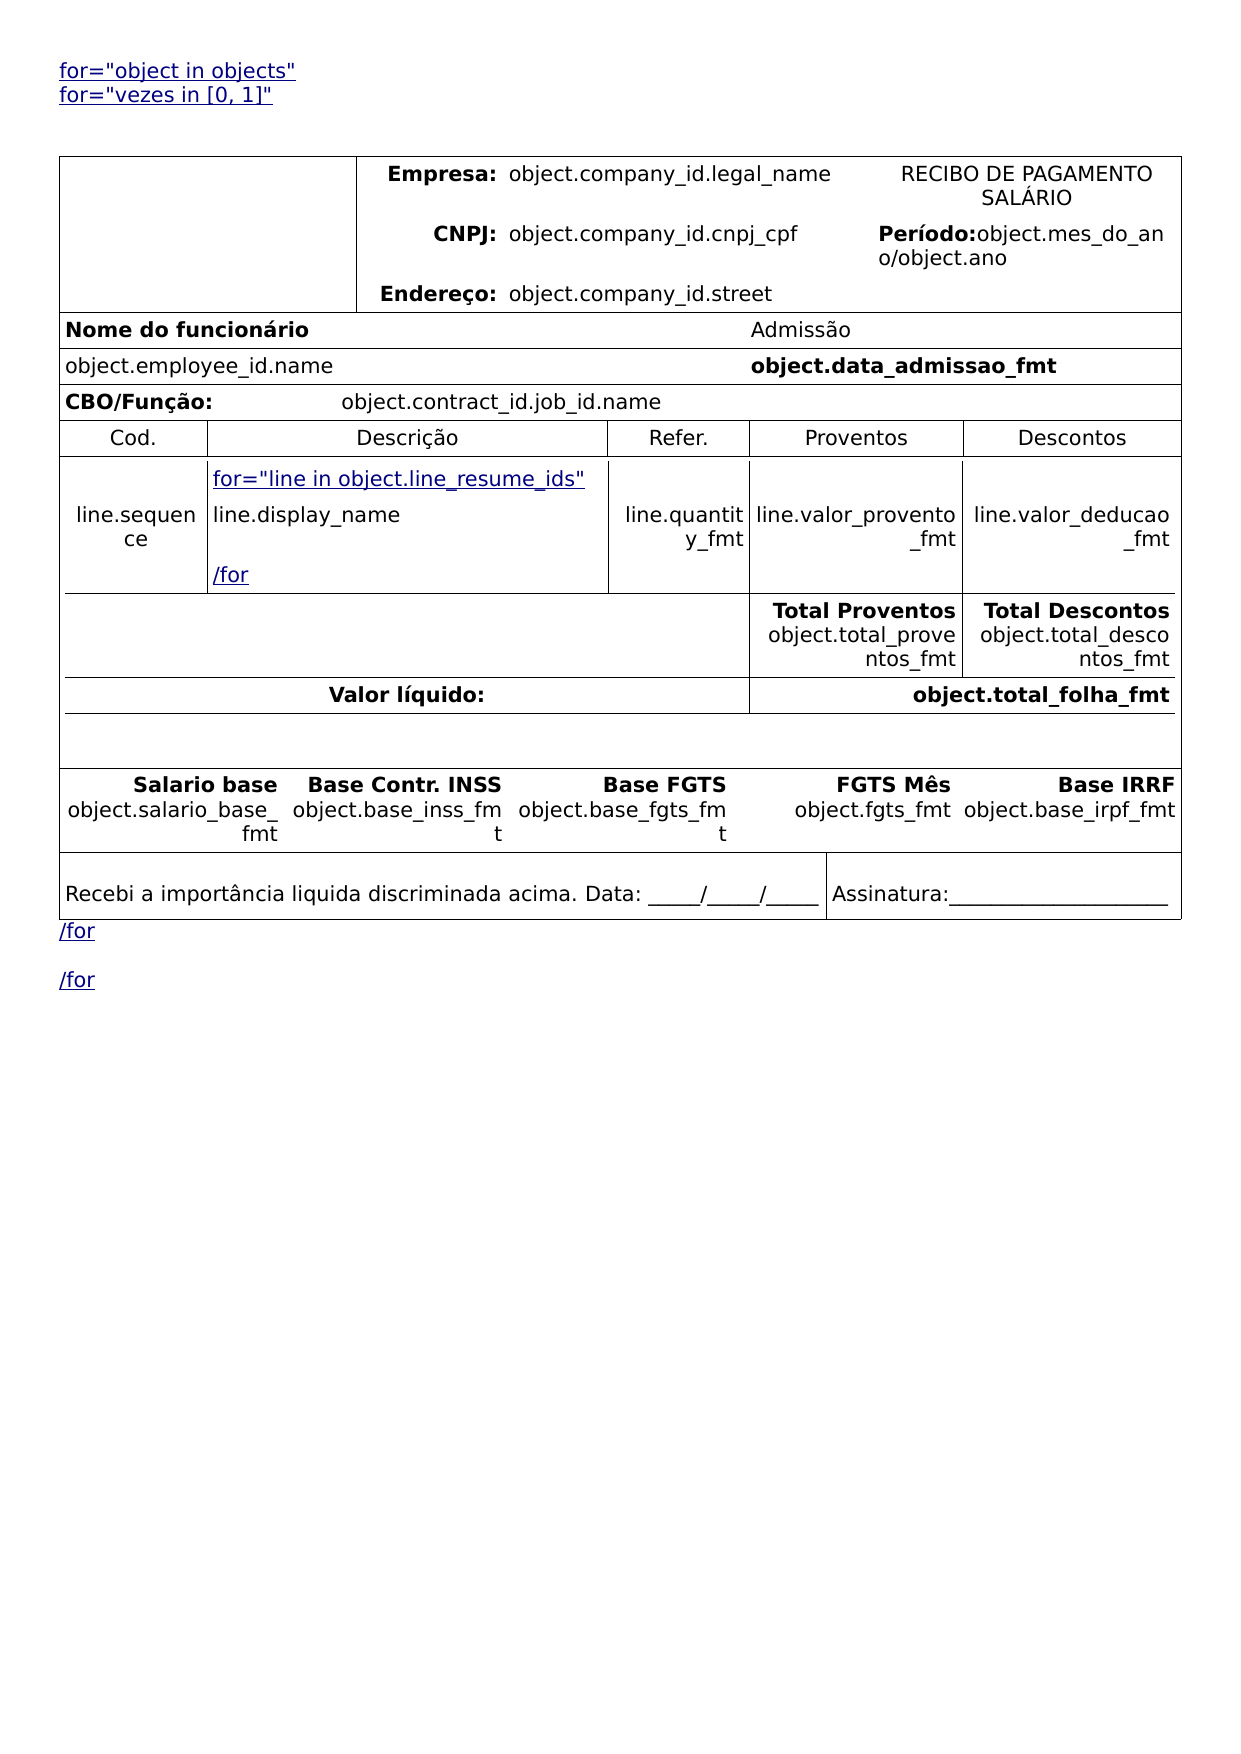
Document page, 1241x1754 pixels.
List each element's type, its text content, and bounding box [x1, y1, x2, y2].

text for="object in objects" [59, 59, 1181, 83]
table_cell object.employee_id.name [60, 349, 745, 384]
table_header Empresa: [357, 157, 503, 216]
text for="vezes in [0, 1]" [59, 83, 1181, 108]
table_cell [65, 557, 207, 593]
table_header Assinatura:_____________________ [827, 853, 1181, 919]
table_header Cod. [60, 421, 207, 456]
table_cell line.display_name [208, 497, 608, 557]
table_header [609, 461, 749, 497]
table_cell [60, 457, 1181, 767]
table_cell [745, 385, 1181, 420]
table_header Base FGTS object.base_fgts_fmt [508, 769, 732, 852]
table_cell object.total_folha_fmt [750, 678, 1175, 713]
text /for [59, 968, 1181, 992]
table_cell object.company_id.street [503, 276, 872, 312]
table_cell line.quantity_fmt [609, 497, 749, 557]
table_header Admissão [745, 313, 1181, 348]
text /for [59, 920, 1181, 943]
table_header [963, 461, 1175, 497]
table_cell [750, 557, 962, 593]
table_header Refer. [608, 421, 749, 456]
table_cell Período:object.mes_do_ano/object.ano [872, 216, 1181, 276]
table_cell line.valor_deducao_fmt [963, 497, 1175, 557]
table_header object.company_id.legal_name [503, 157, 872, 216]
table_cell [609, 557, 749, 593]
table_cell [65, 594, 608, 677]
table_header Base IRRF object.base_irpf_fmt [957, 769, 1181, 852]
table_cell [609, 594, 749, 677]
table_header Proventos [750, 421, 963, 456]
table_cell object.data_admissao_fmt [745, 349, 1181, 384]
table_cell object.contract_id.job_id.name [336, 385, 745, 420]
table_header Recebi a importância liquida discriminada acima. Data: _____/_____/_____ [60, 853, 826, 919]
table_cell [872, 276, 1181, 312]
table_cell CBO/Função: [60, 385, 336, 420]
table_cell line.valor_provento_fmt [750, 497, 962, 557]
table_header [750, 461, 962, 497]
table_header Salario base object.salario_base_fmt [60, 769, 283, 852]
table_header [65, 461, 207, 497]
table_cell CNPJ: [357, 216, 503, 276]
table_cell Endereço: [357, 276, 503, 312]
table_header for="line in object.line_resume_ids" [208, 461, 608, 497]
table_cell /for [208, 557, 608, 593]
table_header FGTS Mês object.fgts_fmt [732, 769, 957, 852]
table_cell object.company_id.cnpj_cpf [503, 216, 872, 276]
table_cell Total Descontos object.total_descontos_fmt [963, 594, 1175, 677]
table_cell Total Proventos object.total_proventos_fmt [750, 594, 962, 677]
table_header Descontos [964, 421, 1181, 456]
table_cell [963, 557, 1175, 593]
table_header RECIBO DE PAGAMENTO SALÁRIO [872, 157, 1181, 216]
table_cell line.sequence [65, 497, 207, 557]
table_header Nome do funcionário [60, 313, 745, 348]
table_cell Valor líquido: [65, 678, 749, 713]
table_header Descrição [208, 421, 607, 456]
table_header Base Contr. INSS object.base_inss_fmt [283, 769, 508, 852]
table_header [60, 157, 356, 312]
